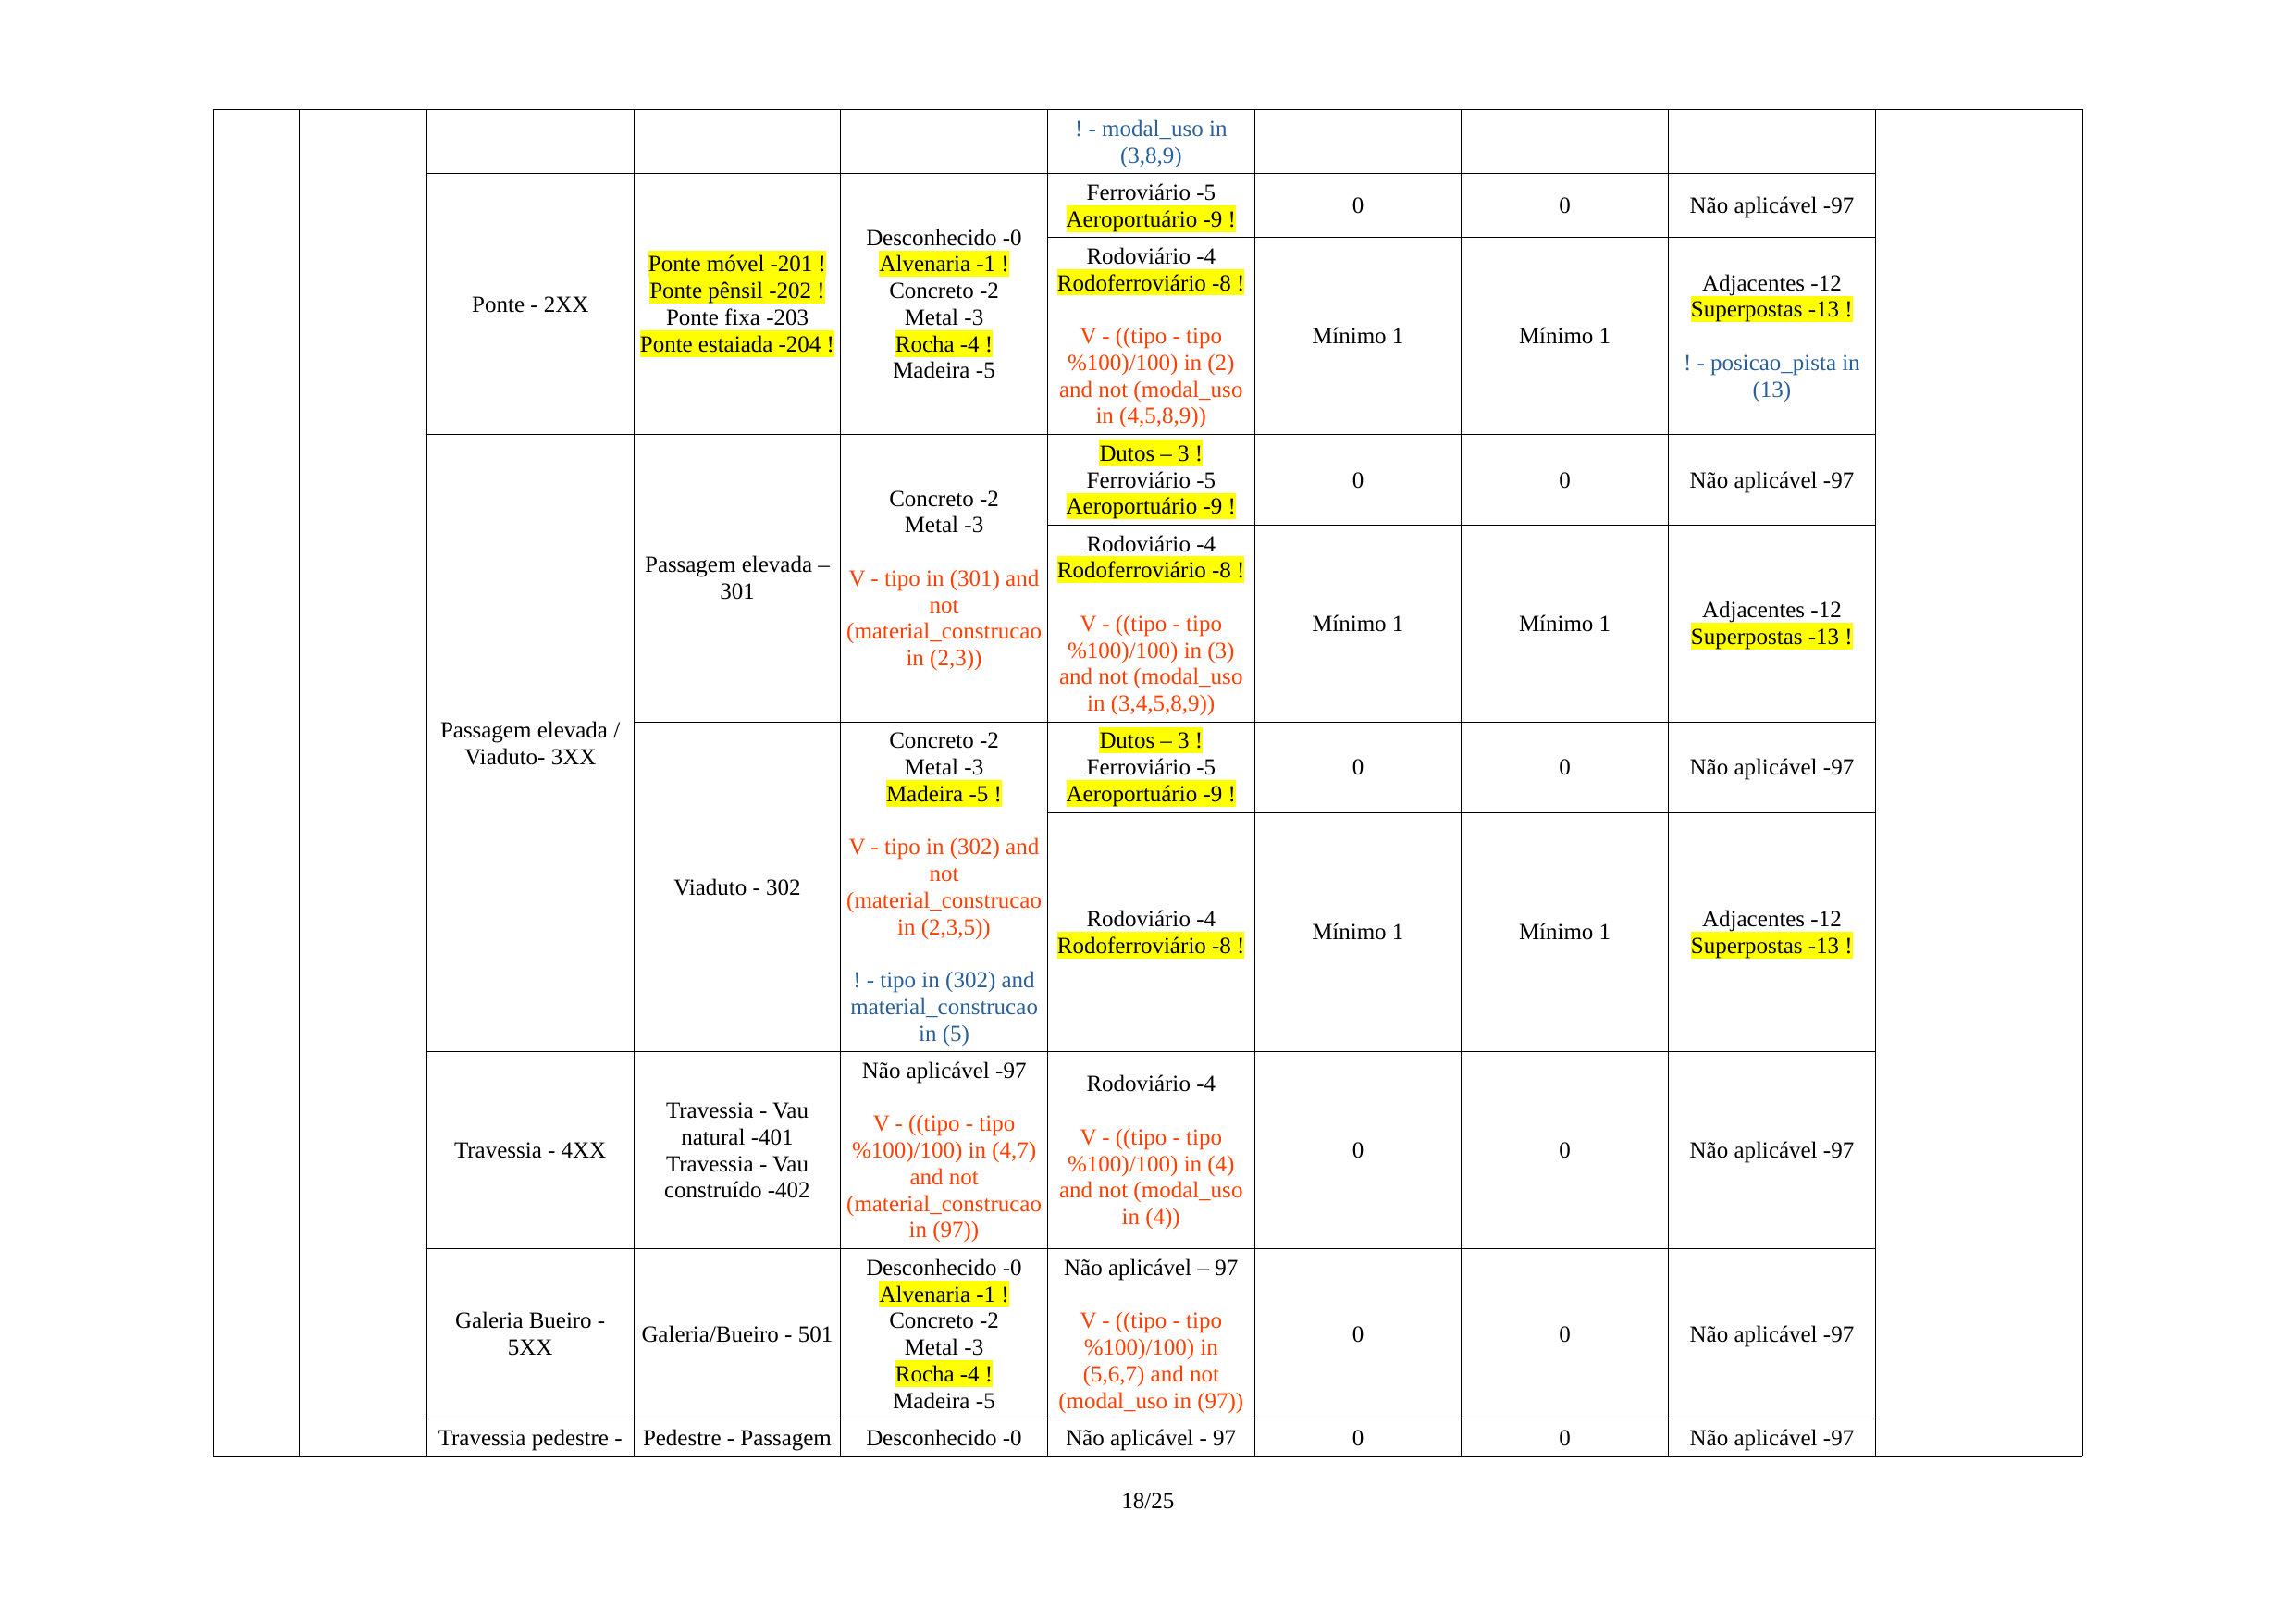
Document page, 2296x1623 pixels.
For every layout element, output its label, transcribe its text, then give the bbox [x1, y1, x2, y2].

table_cell Adjacentes -12 Superpostas -13 ! ! - posicao_pista in (13) [1669, 238, 1875, 434]
table_cell Ponte móvel -201 ! Ponte pênsil -202 ! Ponte fixa -203 Ponte estaiada -204 ! [635, 174, 840, 434]
table_cell 0 [1255, 435, 1461, 525]
table_cell [1876, 110, 2082, 1456]
table_cell 0 [1462, 723, 1668, 812]
table_cell Rodoviário -4 Rodoferroviário -8 ! V - ((tipo - tipo %100)/100) in (2) and not (modal_uso in (4,5,8,9)) [1048, 238, 1254, 434]
table_cell Mínimo 1 [1255, 813, 1461, 1051]
table_cell Passagem elevada / Viaduto- 3XX [427, 435, 634, 1051]
table_cell Mínimo 1 [1255, 526, 1461, 722]
table_cell 0 [1462, 435, 1668, 525]
table_cell Viaduto - 302 [635, 723, 840, 1051]
table_cell Não aplicável -97 [1669, 1419, 1875, 1456]
table_cell [427, 110, 634, 173]
table_cell 0 [1462, 174, 1668, 237]
table_cell Não aplicável – 97 V - ((tipo - tipo %100)/100) in (5,6,7) and not (modal_uso in (97)) [1048, 1249, 1254, 1419]
table_cell Não aplicável -97 V - ((tipo - tipo %100)/100) in (4,7) and not (material_construcao in (97)) [841, 1052, 1047, 1248]
table_cell 0 [1255, 723, 1461, 812]
table_cell Dutos – 3 ! Ferroviário -5 Aeroportuário -9 ! [1048, 435, 1254, 525]
table_cell Desconhecido -0 Alvenaria -1 ! Concreto -2 Metal -3 Rocha -4 ! Madeira -5 [841, 174, 1047, 434]
table_cell Passagem elevada – 301 [635, 435, 840, 722]
table_cell Não aplicável -97 [1669, 723, 1875, 812]
table_cell 0 [1462, 1249, 1668, 1419]
table_cell 0 [1255, 1052, 1461, 1248]
table_cell [635, 110, 840, 173]
table_cell [214, 110, 299, 1456]
table_cell Mínimo 1 [1462, 813, 1668, 1051]
table_cell 0 [1255, 1249, 1461, 1419]
table_cell Não aplicável -97 [1669, 174, 1875, 237]
table_cell Mínimo 1 [1462, 238, 1668, 434]
table_cell Mínimo 1 [1255, 238, 1461, 434]
table_cell Não aplicável - 97 [1048, 1419, 1254, 1456]
table_cell Desconhecido -0 [841, 1419, 1047, 1456]
table_cell [841, 110, 1047, 173]
table_cell 0 [1255, 174, 1461, 237]
table_cell Travessia pedestre [427, 1419, 634, 1456]
table_cell Rodoviário -4 V - ((tipo - tipo %100)/100) in (4) and not (modal_uso in (4)) [1048, 1052, 1254, 1248]
table_cell ! - modal_uso in (3,8,9) [1048, 110, 1254, 173]
table_cell Mínimo 1 [1462, 526, 1668, 722]
table_cell Adjacentes -12 Superpostas -13 ! [1669, 526, 1875, 722]
table_cell Galeria Bueiro - 5XX [427, 1249, 634, 1419]
table_cell Ferroviário -5 Aeroportuário -9 ! [1048, 174, 1254, 237]
table_cell Concreto -2 Metal -3 Madeira -5 ! V - tipo in (302) and not (material_construcao in (2,3,5)) ! - tipo in (302) and material_construcao in (5) [841, 723, 1047, 1051]
table_cell [1669, 110, 1875, 173]
table_cell Não aplicável -97 [1669, 1249, 1875, 1419]
table_cell Pedestre - Passagem [635, 1419, 840, 1456]
table_cell 0 [1255, 1419, 1461, 1456]
table_cell Dutos – 3 ! Ferroviário -5 Aeroportuário -9 ! [1048, 723, 1254, 812]
table_cell Adjacentes -12 Superpostas -13 ! [1669, 813, 1875, 1051]
table_cell Desconhecido -0 Alvenaria -1 ! Concreto -2 Metal -3 Rocha -4 ! Madeira -5 [841, 1249, 1047, 1419]
table_cell [1462, 110, 1668, 173]
table_cell Travessia - 4XX [427, 1052, 634, 1248]
table_cell Não aplicável -97 [1669, 1052, 1875, 1248]
table_cell 0 [1462, 1419, 1668, 1456]
table_cell [300, 110, 426, 1456]
table_cell Não aplicável -97 [1669, 435, 1875, 525]
table_cell Rodoviário -4 Rodoferroviário -8 ! V - ((tipo - tipo %100)/100) in (3) and not (modal_uso in (3,4,5,8,9)) [1048, 526, 1254, 722]
table_cell [1255, 110, 1461, 173]
table_cell Concreto -2 Metal -3 V - tipo in (301) and not (material_construcao in (2,3)) [841, 435, 1047, 722]
table_cell Galeria/Bueiro - 501 [635, 1249, 840, 1419]
table_cell Ponte - 2XX [427, 174, 634, 434]
table_cell 0 [1462, 1052, 1668, 1248]
table_cell Travessia - Vau natural -401 Travessia - Vau construído -402 [635, 1052, 840, 1248]
table_cell Rodoviário -4 Rodoferroviário -8 ! [1048, 813, 1254, 1051]
